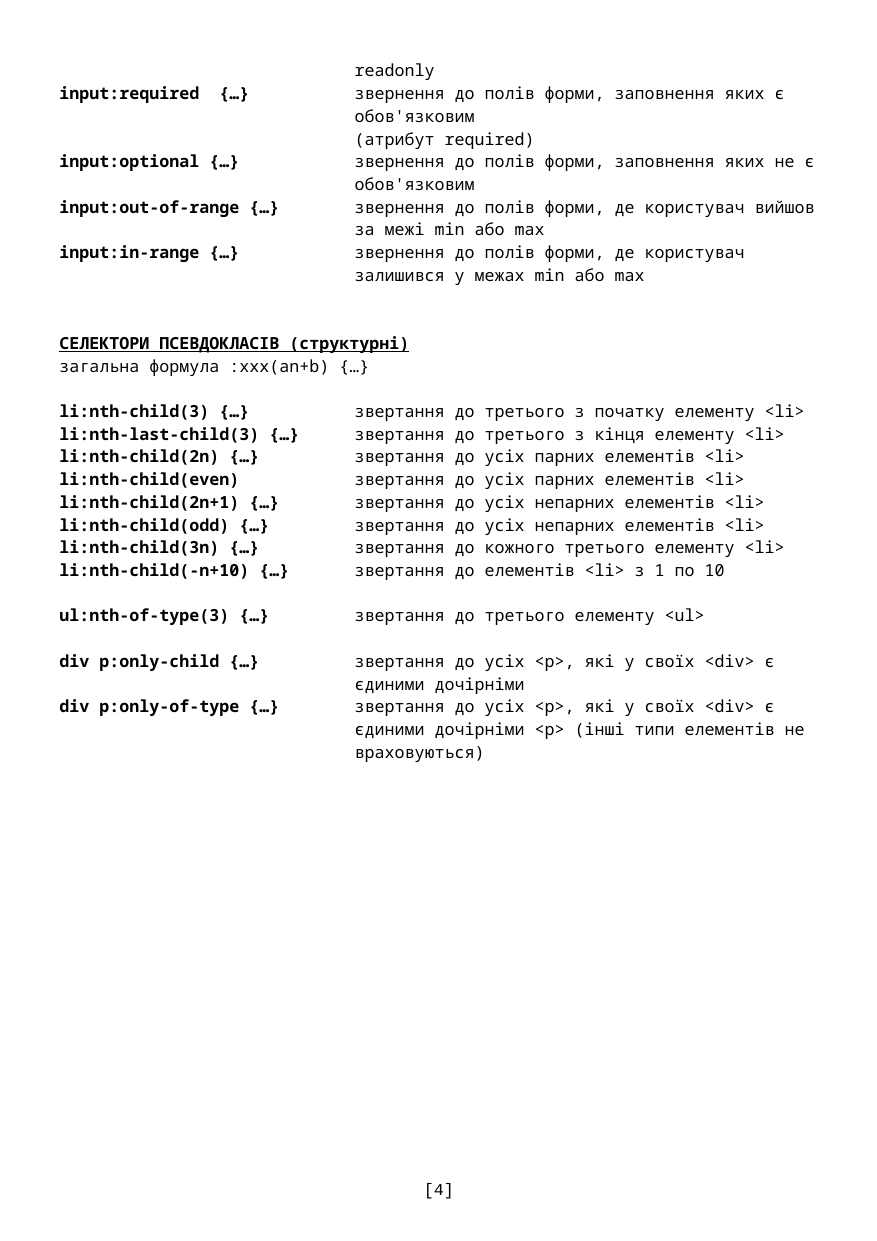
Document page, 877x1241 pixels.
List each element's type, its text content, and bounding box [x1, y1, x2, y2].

table_cell звертання до усіх непарних елементів <li> [354, 491, 818, 513]
table_cell li:nth-child(2n+1) {…} [59, 491, 354, 513]
table_header звертання до третього з початку елементу <li> [354, 400, 818, 422]
table_cell [354, 581, 818, 604]
table_cell input:required {…} [59, 82, 354, 150]
table_cell звернення до полів форми, заповнення яких не є обов'язковим [354, 150, 818, 195]
table_cell [59, 581, 354, 604]
table_cell звернення до полів форми, де користувач залишився у межах min або max [354, 241, 818, 286]
table_header li:nth-child(3) {…} [59, 400, 354, 422]
table_cell звертання до усіх парних елементів <li> [354, 468, 818, 491]
table_cell li:nth-child(2n) {…} [59, 445, 354, 468]
table_cell input:optional {…} [59, 150, 354, 195]
table_cell звертання до третього з кінця елементу <li> [354, 423, 818, 445]
table_cell звернення до полів форми, де користувач вийшов за межі min або max [354, 195, 818, 241]
table_cell звертання до усіх <p>, які у своїх <div> є єдиними дочірніми <p> (інші типи елементів не враховуються) [354, 695, 818, 763]
table_cell звернення до полів форми, заповнення яких є обов'язковим (атрибут required) [354, 82, 818, 150]
table_cell звертання до усіх непарних елементів <li> [354, 513, 818, 536]
table_cell readonly [354, 59, 818, 82]
table_cell li:nth-last-child(3) {…} [59, 423, 354, 445]
table_cell input:in-range {…} [59, 241, 354, 286]
table_cell ul:nth-of-type(3) {…} [59, 604, 354, 627]
table_cell [59, 627, 354, 649]
table_cell li:nth-child(3n) {…} [59, 536, 354, 559]
table_cell звертання до усіх <p>, які у своїх <div> є єдиними дочірніми [354, 650, 818, 695]
table_cell li:nth-child(even) [59, 468, 354, 491]
table_cell звертання до усіх парних елементів <li> [354, 445, 818, 468]
table_cell li:nth-child(odd) {…} [59, 513, 354, 536]
text СЕЛЕКТОРИ ПСЕВДОКЛАСІВ (структурні) [59, 332, 818, 354]
table_cell звертання до третього елементу <ul> [354, 604, 818, 627]
text загальна формула :xxx(an+b) {…} [59, 354, 818, 377]
table_cell li:nth-child(-n+10) {…} [59, 559, 354, 581]
table_cell [59, 59, 354, 82]
table_cell input:out-of-range {…} [59, 195, 354, 241]
table_cell звертання до кожного третього елементу <li> [354, 536, 818, 559]
table_cell [354, 627, 818, 649]
table_cell div p:only-child {…} [59, 650, 354, 695]
table_cell звертання до елементів <li> з 1 по 10 [354, 559, 818, 581]
table_cell div p:only-of-type {…} [59, 695, 354, 763]
